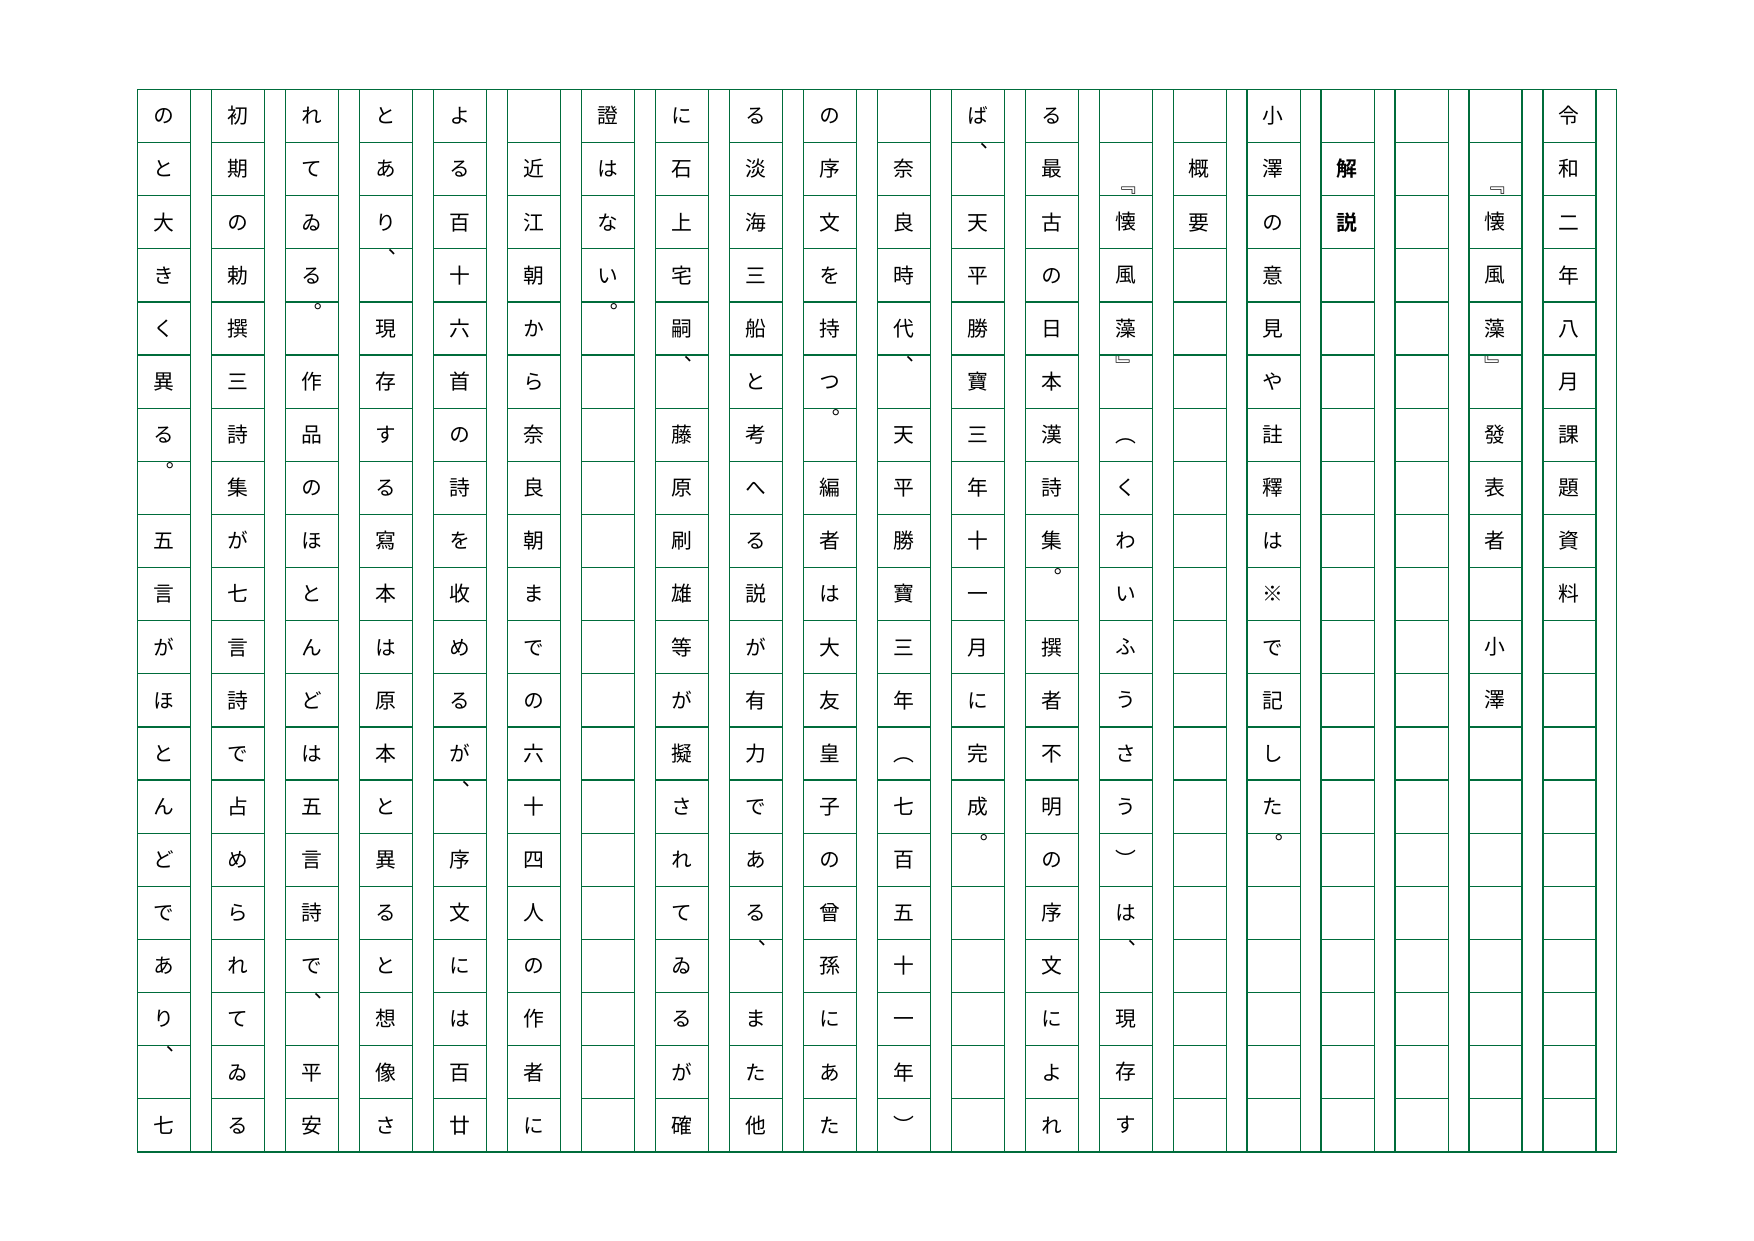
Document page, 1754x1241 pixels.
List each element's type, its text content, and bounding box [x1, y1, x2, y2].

text [1322, 515, 1374, 567]
text 『懐風藻』（くわいふうさう）は、現存する最古の日本漢詩集。撰者不明の序文によれば、天平勝寶三年十一月に完成。 [952, 143, 1004, 195]
text 奈良時代、天平勝寶三年（七百五十一年）の序文を持つ。編者は大友皇子の曾孫にあたる淡海三船と考へる説が有力である、また他に石上宅嗣、藤原刷雄等が擬されてゐるが確證はない。 [804, 993, 856, 1045]
text 『懐風藻』（くわいふうさう）は、現存する最古の日本漢詩集。撰者不明の序文によれば、天平勝寶三年十一月に完成。 [1026, 409, 1078, 461]
text 奈良時代、天平勝寶三年（七百五十一年）の序文を持つ。編者は大友皇子の曾孫にあたる淡海三船と考へる説が有力である、また他に石上宅嗣、藤原刷雄等が擬されてゐるが確證はない。 [582, 249, 634, 301]
text 奈良時代、天平勝寶三年（七百五十一年）の序文を持つ。編者は大友皇子の曾孫にあたる淡海三船と考へる説が有力である、また他に石上宅嗣、藤原刷雄等が擬されてゐるが確證はない。 [878, 515, 930, 567]
text 資 [1544, 515, 1595, 567]
text 奈良時代、天平勝寶三年（七百五十一年）の序文を持つ。編者は大友皇子の曾孫にあたる淡海三船と考へる説が有力である、また他に石上宅嗣、藤原刷雄等が擬されてゐるが確證はない。 [656, 356, 708, 408]
text 奈良時代、天平勝寶三年（七百五十一年）の序文を持つ。編者は大友皇子の曾孫にあたる淡海三船と考へる説が有力である、また他に石上宅嗣、藤原刷雄等が擬されてゐるが確證はない。 [656, 143, 708, 195]
text 奈良時代、天平勝寶三年（七百五十一年）の序文を持つ。編者は大友皇子の曾孫にあたる淡海三船と考へる説が有力である、また他に石上宅嗣、藤原刷雄等が擬されてゐるが確證はない。 [582, 728, 634, 779]
text [1523, 90, 1542, 1151]
text [1248, 993, 1300, 1045]
text 『懐風藻』（くわいふうさう）は、現存する最古の日本漢詩集。撰者不明の序文によれば、天平勝寶三年十一月に完成。 [952, 621, 1004, 673]
text 『懐風藻』（くわいふうさう）は、現存する最古の日本漢詩集。撰者不明の序文によれば、天平勝寶三年十一月に完成。 [1026, 143, 1078, 195]
text 奈良時代、天平勝寶三年（七百五十一年）の序文を持つ。編者は大友皇子の曾孫にあたる淡海三船と考へる説が有力である、また他に石上宅嗣、藤原刷雄等が擬されてゐるが確證はない。 [656, 781, 708, 833]
text 者 [1470, 515, 1521, 567]
text 近江朝から奈良朝までの六十四人の作者による百十六首の詩を收めるが、序文には百廿とあり、現存する寫本は原本と異ると想像されてゐる。作品のほとんどは五言詩で、平安初期の勅撰三詩集が七言詩で占められてゐるのと大きく異る。五言がほとんどであり、七言はわずか七首である。 七言のなかに聯句が一首ある。 五言のうち最多は八句の詩であり、四句がこれについで、十二句もまぢつてゐる。題目は宴会が最多で、遊覧、應詔がこれについでゐる。 [339, 90, 359, 1151]
text 近江朝から奈良朝までの六十四人の作者による百十六首の詩を收めるが、序文には百廿とあり、現存する寫本は原本と異ると想像されてゐる。作品のほとんどは五言詩で、平安初期の勅撰三詩集が七言詩で占められてゐるのと大きく異る。五言がほとんどであり、七言はわずか七首である。 七言のなかに聯句が一首ある。 五言のうち最多は八句の詩であり、四句がこれについで、十二句もまぢつてゐる。題目は宴会が最多で、遊覧、應詔がこれについでゐる。 [487, 90, 507, 1151]
text [1375, 90, 1394, 1151]
text 奈良時代、天平勝寶三年（七百五十一年）の序文を持つ。編者は大友皇子の曾孫にあたる淡海三船と考へる説が有力である、また他に石上宅嗣、藤原刷雄等が擬されてゐるが確證はない。 [730, 143, 782, 195]
text [1174, 356, 1226, 408]
text 概 [1174, 143, 1226, 195]
text 料 [1544, 568, 1595, 620]
text 『懐風藻』（くわいふうさう）は、現存する最古の日本漢詩集。撰者不明の序文によれば、天平勝寶三年十一月に完成。 [1100, 621, 1152, 673]
text 奈良時代、天平勝寶三年（七百五十一年）の序文を持つ。編者は大友皇子の曾孫にあたる淡海三船と考へる説が有力である、また他に石上宅嗣、藤原刷雄等が擬されてゐるが確證はない。 [582, 462, 634, 514]
text 『懐風藻』（くわいふうさう）は、現存する最古の日本漢詩集。撰者不明の序文によれば、天平勝寶三年十一月に完成。 [1100, 781, 1152, 833]
text 『懐風藻』（くわいふうさう）は、現存する最古の日本漢詩集。撰者不明の序文によれば、天平勝寶三年十一月に完成。 [1100, 90, 1152, 142]
text 奈良時代、天平勝寶三年（七百五十一年）の序文を持つ。編者は大友皇子の曾孫にあたる淡海三船と考へる説が有力である、また他に石上宅嗣、藤原刷雄等が擬されてゐるが確證はない。 [582, 834, 634, 886]
text 『懐風藻』（くわいふうさう）は、現存する最古の日本漢詩集。撰者不明の序文によれば、天平勝寶三年十一月に完成。 [1100, 834, 1152, 886]
text 奈良時代、天平勝寶三年（七百五十一年）の序文を持つ。編者は大友皇子の曾孫にあたる淡海三船と考へる説が有力である、また他に石上宅嗣、藤原刷雄等が擬されてゐるが確證はない。 [730, 887, 782, 939]
text 發 [1470, 409, 1521, 461]
text 説 [1322, 196, 1374, 248]
text 奈良時代、天平勝寶三年（七百五十一年）の序文を持つ。編者は大友皇子の曾孫にあたる淡海三船と考へる説が有力である、また他に石上宅嗣、藤原刷雄等が擬されてゐるが確證はない。 [804, 781, 856, 833]
text 奈良時代、天平勝寶三年（七百五十一年）の序文を持つ。編者は大友皇子の曾孫にあたる淡海三船と考へる説が有力である、また他に石上宅嗣、藤原刷雄等が擬されてゐるが確證はない。 [804, 1099, 856, 1151]
text [1322, 356, 1374, 408]
text 年 [1544, 249, 1595, 301]
text 『懐風藻』（くわいふうさう）は、現存する最古の日本漢詩集。撰者不明の序文によれば、天平勝寶三年十一月に完成。 [952, 1046, 1004, 1098]
text 『懐風藻』（くわいふうさう）は、現存する最古の日本漢詩集。撰者不明の序文によれば、天平勝寶三年十一月に完成。 [1026, 462, 1078, 514]
text 『懐風藻』（くわいふうさう）は、現存する最古の日本漢詩集。撰者不明の序文によれば、天平勝寶三年十一月に完成。 [952, 568, 1004, 620]
text 二 [1544, 196, 1595, 248]
text 『 [1470, 143, 1521, 195]
text の [1248, 196, 1300, 248]
text [1174, 621, 1226, 673]
text 奈良時代、天平勝寶三年（七百五十一年）の序文を持つ。編者は大友皇子の曾孫にあたる淡海三船と考へる説が有力である、また他に石上宅嗣、藤原刷雄等が擬されてゐるが確證はない。 [878, 781, 930, 833]
text 奈良時代、天平勝寶三年（七百五十一年）の序文を持つ。編者は大友皇子の曾孫にあたる淡海三船と考へる説が有力である、また他に石上宅嗣、藤原刷雄等が擬されてゐるが確證はない。 [582, 781, 634, 833]
text [1322, 409, 1374, 461]
text 奈良時代、天平勝寶三年（七百五十一年）の序文を持つ。編者は大友皇子の曾孫にあたる淡海三船と考へる説が有力である、また他に石上宅嗣、藤原刷雄等が擬されてゐるが確證はない。 [783, 90, 803, 1151]
text [1174, 303, 1226, 354]
text [1544, 940, 1595, 992]
text 奈良時代、天平勝寶三年（七百五十一年）の序文を持つ。編者は大友皇子の曾孫にあたる淡海三船と考へる説が有力である、また他に石上宅嗣、藤原刷雄等が擬されてゐるが確證はない。 [804, 143, 856, 195]
text 奈良時代、天平勝寶三年（七百五十一年）の序文を持つ。編者は大友皇子の曾孫にあたる淡海三船と考へる説が有力である、また他に石上宅嗣、藤原刷雄等が擬されてゐるが確證はない。 [582, 356, 634, 408]
text や [1248, 356, 1300, 408]
text 奈良時代、天平勝寶三年（七百五十一年）の序文を持つ。編者は大友皇子の曾孫にあたる淡海三船と考へる説が有力である、また他に石上宅嗣、藤原刷雄等が擬されてゐるが確證はない。 [730, 303, 782, 354]
text [1174, 90, 1226, 142]
text 奈良時代、天平勝寶三年（七百五十一年）の序文を持つ。編者は大友皇子の曾孫にあたる淡海三船と考へる説が有力である、また他に石上宅嗣、藤原刷雄等が擬されてゐるが確證はない。 [656, 834, 708, 886]
text [1470, 1099, 1521, 1151]
text 『懐風藻』（くわいふうさう）は、現存する最古の日本漢詩集。撰者不明の序文によれば、天平勝寶三年十一月に完成。 [1100, 568, 1152, 620]
text 『懐風藻』（くわいふうさう）は、現存する最古の日本漢詩集。撰者不明の序文によれば、天平勝寶三年十一月に完成。 [1079, 90, 1099, 1151]
text 『懐風藻』（くわいふうさう）は、現存する最古の日本漢詩集。撰者不明の序文によれば、天平勝寶三年十一月に完成。 [1026, 993, 1078, 1045]
text 『懐風藻』（くわいふうさう）は、現存する最古の日本漢詩集。撰者不明の序文によれば、天平勝寶三年十一月に完成。 [1100, 940, 1152, 992]
text [1248, 1099, 1300, 1151]
text 解 [1322, 143, 1374, 195]
text 『懐風藻』（くわいふうさう）は、現存する最古の日本漢詩集。撰者不明の序文によれば、天平勝寶三年十一月に完成。 [952, 90, 1004, 142]
text 『懐風藻』（くわいふうさう）は、現存する最古の日本漢詩集。撰者不明の序文によれば、天平勝寶三年十一月に完成。 [1026, 728, 1078, 779]
text 奈良時代、天平勝寶三年（七百五十一年）の序文を持つ。編者は大友皇子の曾孫にあたる淡海三船と考へる説が有力である、また他に石上宅嗣、藤原刷雄等が擬されてゐるが確證はない。 [878, 834, 930, 886]
text 『懐風藻』（くわいふうさう）は、現存する最古の日本漢詩集。撰者不明の序文によれば、天平勝寶三年十一月に完成。 [952, 1099, 1004, 1151]
text [1470, 728, 1521, 779]
text 『懐風藻』（くわいふうさう）は、現存する最古の日本漢詩集。撰者不明の序文によれば、天平勝寶三年十一月に完成。 [1100, 462, 1152, 514]
text 奈良時代、天平勝寶三年（七百五十一年）の序文を持つ。編者は大友皇子の曾孫にあたる淡海三船と考へる説が有力である、また他に石上宅嗣、藤原刷雄等が擬されてゐるが確證はない。 [656, 1099, 708, 1151]
text 奈良時代、天平勝寶三年（七百五十一年）の序文を持つ。編者は大友皇子の曾孫にあたる淡海三船と考へる説が有力である、また他に石上宅嗣、藤原刷雄等が擬されてゐるが確證はない。 [730, 1046, 782, 1098]
text 『懐風藻』（くわいふうさう）は、現存する最古の日本漢詩集。撰者不明の序文によれば、天平勝寶三年十一月に完成。 [1100, 728, 1152, 779]
text 『懐風藻』（くわいふうさう）は、現存する最古の日本漢詩集。撰者不明の序文によれば、天平勝寶三年十一月に完成。 [952, 674, 1004, 726]
text 奈良時代、天平勝寶三年（七百五十一年）の序文を持つ。編者は大友皇子の曾孫にあたる淡海三船と考へる説が有力である、また他に石上宅嗣、藤原刷雄等が擬されてゐるが確證はない。 [582, 515, 634, 567]
text 記 [1248, 674, 1300, 726]
text 』 [1470, 356, 1521, 408]
text 奈良時代、天平勝寶三年（七百五十一年）の序文を持つ。編者は大友皇子の曾孫にあたる淡海三船と考へる説が有力である、また他に石上宅嗣、藤原刷雄等が擬されてゐるが確證はない。 [730, 674, 782, 726]
text 奈良時代、天平勝寶三年（七百五十一年）の序文を持つ。編者は大友皇子の曾孫にあたる淡海三船と考へる説が有力である、また他に石上宅嗣、藤原刷雄等が擬されてゐるが確證はない。 [730, 781, 782, 833]
text [1174, 1046, 1226, 1098]
text 奈良時代、天平勝寶三年（七百五十一年）の序文を持つ。編者は大友皇子の曾孫にあたる淡海三船と考へる説が有力である、また他に石上宅嗣、藤原刷雄等が擬されてゐるが確證はない。 [804, 196, 856, 248]
text 奈良時代、天平勝寶三年（七百五十一年）の序文を持つ。編者は大友皇子の曾孫にあたる淡海三船と考へる説が有力である、また他に石上宅嗣、藤原刷雄等が擬されてゐるが確證はない。 [804, 621, 856, 673]
text 『懐風藻』（くわいふうさう）は、現存する最古の日本漢詩集。撰者不明の序文によれば、天平勝寶三年十一月に完成。 [1026, 1046, 1078, 1098]
text [1227, 90, 1246, 1151]
text [1174, 940, 1226, 992]
text 奈良時代、天平勝寶三年（七百五十一年）の序文を持つ。編者は大友皇子の曾孫にあたる淡海三船と考へる説が有力である、また他に石上宅嗣、藤原刷雄等が擬されてゐるが確證はない。 [635, 90, 655, 1151]
text 題 [1544, 462, 1595, 514]
text 『懐風藻』（くわいふうさう）は、現存する最古の日本漢詩集。撰者不明の序文によれば、天平勝寶三年十一月に完成。 [952, 887, 1004, 939]
text [1174, 462, 1226, 514]
text 奈良時代、天平勝寶三年（七百五十一年）の序文を持つ。編者は大友皇子の曾孫にあたる淡海三船と考へる説が有力である、また他に石上宅嗣、藤原刷雄等が擬されてゐるが確證はない。 [878, 143, 930, 195]
text し [1248, 728, 1300, 779]
text 奈良時代、天平勝寶三年（七百五十一年）の序文を持つ。編者は大友皇子の曾孫にあたる淡海三船と考へる説が有力である、また他に石上宅嗣、藤原刷雄等が擬されてゐるが確證はない。 [656, 249, 708, 301]
text 奈良時代、天平勝寶三年（七百五十一年）の序文を持つ。編者は大友皇子の曾孫にあたる淡海三船と考へる説が有力である、また他に石上宅嗣、藤原刷雄等が擬されてゐるが確證はない。 [804, 887, 856, 939]
text 奈良時代、天平勝寶三年（七百五十一年）の序文を持つ。編者は大友皇子の曾孫にあたる淡海三船と考へる説が有力である、また他に石上宅嗣、藤原刷雄等が擬されてゐるが確證はない。 [878, 940, 930, 992]
text で [1248, 621, 1300, 673]
text 課 [1544, 409, 1595, 461]
text [1544, 993, 1595, 1045]
text [1470, 834, 1521, 886]
text 八 [1544, 303, 1595, 354]
text 奈良時代、天平勝寶三年（七百五十一年）の序文を持つ。編者は大友皇子の曾孫にあたる淡海三船と考へる説が有力である、また他に石上宅嗣、藤原刷雄等が擬されてゐるが確證はない。 [878, 887, 930, 939]
text [1174, 249, 1226, 301]
text 奈良時代、天平勝寶三年（七百五十一年）の序文を持つ。編者は大友皇子の曾孫にあたる淡海三船と考へる説が有力である、また他に石上宅嗣、藤原刷雄等が擬されてゐるが確證はない。 [804, 568, 856, 620]
text 奈良時代、天平勝寶三年（七百五十一年）の序文を持つ。編者は大友皇子の曾孫にあたる淡海三船と考へる説が有力である、また他に石上宅嗣、藤原刷雄等が擬されてゐるが確證はない。 [656, 409, 708, 461]
text 奈良時代、天平勝寶三年（七百五十一年）の序文を持つ。編者は大友皇子の曾孫にあたる淡海三船と考へる説が有力である、また他に石上宅嗣、藤原刷雄等が擬されてゐるが確證はない。 [656, 1046, 708, 1098]
text [1470, 993, 1521, 1045]
text 奈良時代、天平勝寶三年（七百五十一年）の序文を持つ。編者は大友皇子の曾孫にあたる淡海三船と考へる説が有力である、また他に石上宅嗣、藤原刷雄等が擬されてゐるが確證はない。 [656, 940, 708, 992]
text [1322, 728, 1374, 779]
text [1470, 781, 1521, 833]
text [1174, 409, 1226, 461]
text 奈良時代、天平勝寶三年（七百五十一年）の序文を持つ。編者は大友皇子の曾孫にあたる淡海三船と考へる説が有力である、また他に石上宅嗣、藤原刷雄等が擬されてゐるが確證はない。 [878, 621, 930, 673]
text 見 [1248, 303, 1300, 354]
text 『懐風藻』（くわいふうさう）は、現存する最古の日本漢詩集。撰者不明の序文によれば、天平勝寶三年十一月に完成。 [952, 356, 1004, 408]
text [1322, 887, 1374, 939]
text 奈良時代、天平勝寶三年（七百五十一年）の序文を持つ。編者は大友皇子の曾孫にあたる淡海三船と考へる説が有力である、また他に石上宅嗣、藤原刷雄等が擬されてゐるが確證はない。 [656, 196, 708, 248]
text [1301, 90, 1320, 1151]
text 『懐風藻』（くわいふうさう）は、現存する最古の日本漢詩集。撰者不明の序文によれば、天平勝寶三年十一月に完成。 [1100, 143, 1152, 195]
text [1544, 728, 1595, 779]
text 『懐風藻』（くわいふうさう）は、現存する最古の日本漢詩集。撰者不明の序文によれば、天平勝寶三年十一月に完成。 [1100, 887, 1152, 939]
text 『懐風藻』（くわいふうさう）は、現存する最古の日本漢詩集。撰者不明の序文によれば、天平勝寶三年十一月に完成。 [952, 409, 1004, 461]
text 『懐風藻』（くわいふうさう）は、現存する最古の日本漢詩集。撰者不明の序文によれば、天平勝寶三年十一月に完成。 [1026, 834, 1078, 886]
text 『懐風藻』（くわいふうさう）は、現存する最古の日本漢詩集。撰者不明の序文によれば、天平勝寶三年十一月に完成。 [1026, 90, 1078, 142]
text 奈良時代、天平勝寶三年（七百五十一年）の序文を持つ。編者は大友皇子の曾孫にあたる淡海三船と考へる説が有力である、また他に石上宅嗣、藤原刷雄等が擬されてゐるが確證はない。 [878, 196, 930, 248]
text [1544, 1099, 1595, 1151]
text [1322, 462, 1374, 514]
text 奈良時代、天平勝寶三年（七百五十一年）の序文を持つ。編者は大友皇子の曾孫にあたる淡海三船と考へる説が有力である、また他に石上宅嗣、藤原刷雄等が擬されてゐるが確證はない。 [878, 462, 930, 514]
text 奈良時代、天平勝寶三年（七百五十一年）の序文を持つ。編者は大友皇子の曾孫にあたる淡海三船と考へる説が有力である、また他に石上宅嗣、藤原刷雄等が擬されてゐるが確證はない。 [730, 515, 782, 567]
text 奈良時代、天平勝寶三年（七百五十一年）の序文を持つ。編者は大友皇子の曾孫にあたる淡海三船と考へる説が有力である、また他に石上宅嗣、藤原刷雄等が擬されてゐるが確證はない。 [878, 728, 930, 779]
text 奈良時代、天平勝寶三年（七百五十一年）の序文を持つ。編者は大友皇子の曾孫にあたる淡海三船と考へる説が有力である、また他に石上宅嗣、藤原刷雄等が擬されてゐるが確證はない。 [730, 409, 782, 461]
text 『懐風藻』（くわいふうさう）は、現存する最古の日本漢詩集。撰者不明の序文によれば、天平勝寶三年十一月に完成。 [1026, 249, 1078, 301]
text [1248, 887, 1300, 939]
text 奈良時代、天平勝寶三年（七百五十一年）の序文を持つ。編者は大友皇子の曾孫にあたる淡海三船と考へる説が有力である、また他に石上宅嗣、藤原刷雄等が擬されてゐるが確證はない。 [878, 356, 930, 408]
text 奈良時代、天平勝寶三年（七百五十一年）の序文を持つ。編者は大友皇子の曾孫にあたる淡海三船と考へる説が有力である、また他に石上宅嗣、藤原刷雄等が擬されてゐるが確證はない。 [804, 728, 856, 779]
text 『懐風藻』（くわいふうさう）は、現存する最古の日本漢詩集。撰者不明の序文によれば、天平勝寶三年十一月に完成。 [1026, 568, 1078, 620]
text 懐 [1470, 196, 1521, 248]
text 『懐風藻』（くわいふうさう）は、現存する最古の日本漢詩集。撰者不明の序文によれば、天平勝寶三年十一月に完成。 [1100, 196, 1152, 248]
text 『懐風藻』（くわいふうさう）は、現存する最古の日本漢詩集。撰者不明の序文によれば、天平勝寶三年十一月に完成。 [952, 303, 1004, 354]
text [1322, 993, 1374, 1045]
text 『懐風藻』（くわいふうさう）は、現存する最古の日本漢詩集。撰者不明の序文によれば、天平勝寶三年十一月に完成。 [1026, 887, 1078, 939]
text [1248, 1046, 1300, 1098]
text 奈良時代、天平勝寶三年（七百五十一年）の序文を持つ。編者は大友皇子の曾孫にあたる淡海三船と考へる説が有力である、また他に石上宅嗣、藤原刷雄等が擬されてゐるが確證はない。 [878, 249, 930, 301]
text 奈良時代、天平勝寶三年（七百五十一年）の序文を持つ。編者は大友皇子の曾孫にあたる淡海三船と考へる説が有力である、また他に石上宅嗣、藤原刷雄等が擬されてゐるが確證はない。 [804, 356, 856, 408]
text 奈良時代、天平勝寶三年（七百五十一年）の序文を持つ。編者は大友皇子の曾孫にあたる淡海三船と考へる説が有力である、また他に石上宅嗣、藤原刷雄等が擬されてゐるが確證はない。 [582, 143, 634, 195]
text [1174, 781, 1226, 833]
text 奈良時代、天平勝寶三年（七百五十一年）の序文を持つ。編者は大友皇子の曾孫にあたる淡海三船と考へる説が有力である、また他に石上宅嗣、藤原刷雄等が擬されてゐるが確證はない。 [804, 834, 856, 886]
text 奈良時代、天平勝寶三年（七百五十一年）の序文を持つ。編者は大友皇子の曾孫にあたる淡海三船と考へる説が有力である、また他に石上宅嗣、藤原刷雄等が擬されてゐるが確證はない。 [656, 728, 708, 779]
text [1470, 1046, 1521, 1098]
text 和 [1544, 143, 1595, 195]
text 月 [1544, 356, 1595, 408]
text 奈良時代、天平勝寶三年（七百五十一年）の序文を持つ。編者は大友皇子の曾孫にあたる淡海三船と考へる説が有力である、また他に石上宅嗣、藤原刷雄等が擬されてゐるが確證はない。 [878, 993, 930, 1045]
text 奈良時代、天平勝寶三年（七百五十一年）の序文を持つ。編者は大友皇子の曾孫にあたる淡海三船と考へる説が有力である、また他に石上宅嗣、藤原刷雄等が擬されてゐるが確證はない。 [878, 1046, 930, 1098]
text 『懐風藻』（くわいふうさう）は、現存する最古の日本漢詩集。撰者不明の序文によれば、天平勝寶三年十一月に完成。 [1026, 303, 1078, 354]
text 奈良時代、天平勝寶三年（七百五十一年）の序文を持つ。編者は大友皇子の曾孫にあたる淡海三船と考へる説が有力である、また他に石上宅嗣、藤原刷雄等が擬されてゐるが確證はない。 [804, 940, 856, 992]
text 奈良時代、天平勝寶三年（七百五十一年）の序文を持つ。編者は大友皇子の曾孫にあたる淡海三船と考へる説が有力である、また他に石上宅嗣、藤原刷雄等が擬されてゐるが確證はない。 [582, 303, 634, 354]
text 近江朝から奈良朝までの六十四人の作者による百十六首の詩を收めるが、序文には百廿とあり、現存する寫本は原本と異ると想像されてゐる。作品のほとんどは五言詩で、平安初期の勅撰三詩集が七言詩で占められてゐるのと大きく異る。五言がほとんどであり、七言はわずか七首である。 七言のなかに聯句が一首ある。 五言のうち最多は八句の詩であり、四句がこれについで、十二句もまぢつてゐる。題目は宴会が最多で、遊覧、應詔がこれについでゐる。 [265, 90, 285, 1151]
text 意 [1248, 249, 1300, 301]
text [1470, 90, 1521, 142]
text 奈良時代、天平勝寶三年（七百五十一年）の序文を持つ。編者は大友皇子の曾孫にあたる淡海三船と考へる説が有力である、また他に石上宅嗣、藤原刷雄等が擬されてゐるが確證はない。 [656, 887, 708, 939]
text 奈良時代、天平勝寶三年（七百五十一年）の序文を持つ。編者は大友皇子の曾孫にあたる淡海三船と考へる説が有力である、また他に石上宅嗣、藤原刷雄等が擬されてゐるが確證はない。 [730, 834, 782, 886]
text 『懐風藻』（くわいふうさう）は、現存する最古の日本漢詩集。撰者不明の序文によれば、天平勝寶三年十一月に完成。 [952, 249, 1004, 301]
text 『懐風藻』（くわいふうさう）は、現存する最古の日本漢詩集。撰者不明の序文によれば、天平勝寶三年十一月に完成。 [1026, 940, 1078, 992]
text 奈良時代、天平勝寶三年（七百五十一年）の序文を持つ。編者は大友皇子の曾孫にあたる淡海三船と考へる説が有力である、また他に石上宅嗣、藤原刷雄等が擬されてゐるが確證はない。 [804, 249, 856, 301]
text 奈良時代、天平勝寶三年（七百五十一年）の序文を持つ。編者は大友皇子の曾孫にあたる淡海三船と考へる説が有力である、また他に石上宅嗣、藤原刷雄等が擬されてゐるが確證はない。 [804, 90, 856, 142]
text [1470, 940, 1521, 992]
text 奈良時代、天平勝寶三年（七百五十一年）の序文を持つ。編者は大友皇子の曾孫にあたる淡海三船と考へる説が有力である、また他に石上宅嗣、藤原刷雄等が擬されてゐるが確證はない。 [878, 409, 930, 461]
text 『懐風藻』（くわいふうさう）は、現存する最古の日本漢詩集。撰者不明の序文によれば、天平勝寶三年十一月に完成。 [1100, 1099, 1152, 1151]
text [1544, 674, 1595, 726]
text 奈良時代、天平勝寶三年（七百五十一年）の序文を持つ。編者は大友皇子の曾孫にあたる淡海三船と考へる説が有力である、また他に石上宅嗣、藤原刷雄等が擬されてゐるが確證はない。 [857, 90, 877, 1151]
text 要 [1174, 196, 1226, 248]
text 奈良時代、天平勝寶三年（七百五十一年）の序文を持つ。編者は大友皇子の曾孫にあたる淡海三船と考へる説が有力である、また他に石上宅嗣、藤原刷雄等が擬されてゐるが確證はない。 [582, 90, 634, 142]
text [1174, 1099, 1226, 1151]
text 奈良時代、天平勝寶三年（七百五十一年）の序文を持つ。編者は大友皇子の曾孫にあたる淡海三船と考へる説が有力である、また他に石上宅嗣、藤原刷雄等が擬されてゐるが確證はない。 [582, 887, 634, 939]
text 奈良時代、天平勝寶三年（七百五十一年）の序文を持つ。編者は大友皇子の曾孫にあたる淡海三船と考へる説が有力である、また他に石上宅嗣、藤原刷雄等が擬されてゐるが確證はない。 [878, 674, 930, 726]
text [1174, 515, 1226, 567]
text 『懐風藻』（くわいふうさう）は、現存する最古の日本漢詩集。撰者不明の序文によれば、天平勝寶三年十一月に完成。 [1026, 781, 1078, 833]
text 『懐風藻』（くわいふうさう）は、現存する最古の日本漢詩集。撰者不明の序文によれば、天平勝寶三年十一月に完成。 [1026, 621, 1078, 673]
text 『懐風藻』（くわいふうさう）は、現存する最古の日本漢詩集。撰者不明の序文によれば、天平勝寶三年十一月に完成。 [1153, 90, 1173, 1151]
text 奈良時代、天平勝寶三年（七百五十一年）の序文を持つ。編者は大友皇子の曾孫にあたる淡海三船と考へる説が有力である、また他に石上宅嗣、藤原刷雄等が擬されてゐるが確證はない。 [582, 1099, 634, 1151]
text 奈良時代、天平勝寶三年（七百五十一年）の序文を持つ。編者は大友皇子の曾孫にあたる淡海三船と考へる説が有力である、また他に石上宅嗣、藤原刷雄等が擬されてゐるが確證はない。 [582, 993, 634, 1045]
text [1470, 887, 1521, 939]
text 表 [1470, 462, 1521, 514]
text 『懐風藻』（くわいふうさう）は、現存する最古の日本漢詩集。撰者不明の序文によれば、天平勝寶三年十一月に完成。 [1100, 356, 1152, 408]
text 奈良時代、天平勝寶三年（七百五十一年）の序文を持つ。編者は大友皇子の曾孫にあたる淡海三船と考へる説が有力である、また他に石上宅嗣、藤原刷雄等が擬されてゐるが確證はない。 [730, 356, 782, 408]
text 『懐風藻』（くわいふうさう）は、現存する最古の日本漢詩集。撰者不明の序文によれば、天平勝寶三年十一月に完成。 [1026, 196, 1078, 248]
text 奈良時代、天平勝寶三年（七百五十一年）の序文を持つ。編者は大友皇子の曾孫にあたる淡海三船と考へる説が有力である、また他に石上宅嗣、藤原刷雄等が擬されてゐるが確證はない。 [656, 462, 708, 514]
text 『懐風藻』（くわいふうさう）は、現存する最古の日本漢詩集。撰者不明の序文によれば、天平勝寶三年十一月に完成。 [1100, 303, 1152, 354]
text 奈良時代、天平勝寶三年（七百五十一年）の序文を持つ。編者は大友皇子の曾孫にあたる淡海三船と考へる説が有力である、また他に石上宅嗣、藤原刷雄等が擬されてゐるが確證はない。 [730, 1099, 782, 1151]
text 奈良時代、天平勝寶三年（七百五十一年）の序文を持つ。編者は大友皇子の曾孫にあたる淡海三船と考へる説が有力である、また他に石上宅嗣、藤原刷雄等が擬されてゐるが確證はない。 [730, 993, 782, 1045]
text 奈良時代、天平勝寶三年（七百五十一年）の序文を持つ。編者は大友皇子の曾孫にあたる淡海三船と考へる説が有力である、また他に石上宅嗣、藤原刷雄等が擬されてゐるが確證はない。 [804, 462, 856, 514]
text [1322, 674, 1374, 726]
text 『懐風藻』（くわいふうさう）は、現存する最古の日本漢詩集。撰者不明の序文によれば、天平勝寶三年十一月に完成。 [1026, 674, 1078, 726]
text 澤 [1248, 143, 1300, 195]
text 奈良時代、天平勝寶三年（七百五十一年）の序文を持つ。編者は大友皇子の曾孫にあたる淡海三船と考へる説が有力である、また他に石上宅嗣、藤原刷雄等が擬されてゐるが確證はない。 [878, 303, 930, 354]
text 『懐風藻』（くわいふうさう）は、現存する最古の日本漢詩集。撰者不明の序文によれば、天平勝寶三年十一月に完成。 [1026, 515, 1078, 567]
text 『懐風藻』（くわいふうさう）は、現存する最古の日本漢詩集。撰者不明の序文によれば、天平勝寶三年十一月に完成。 [1100, 515, 1152, 567]
text 奈良時代、天平勝寶三年（七百五十一年）の序文を持つ。編者は大友皇子の曾孫にあたる淡海三船と考へる説が有力である、また他に石上宅嗣、藤原刷雄等が擬されてゐるが確證はない。 [656, 568, 708, 620]
text 近江朝から奈良朝までの六十四人の作者による百十六首の詩を收めるが、序文には百廿とあり、現存する寫本は原本と異ると想像されてゐる。作品のほとんどは五言詩で、平安初期の勅撰三詩集が七言詩で占められてゐるのと大きく異る。五言がほとんどであり、七言はわずか七首である。 七言のなかに聯句が一首ある。 五言のうち最多は八句の詩であり、四句がこれについで、十二句もまぢつてゐる。題目は宴会が最多で、遊覧、應詔がこれについでゐる。 [413, 90, 433, 1151]
text [1248, 940, 1300, 992]
text ※ [1248, 568, 1300, 620]
text [1174, 887, 1226, 939]
text 奈良時代、天平勝寶三年（七百五十一年）の序文を持つ。編者は大友皇子の曾孫にあたる淡海三船と考へる説が有力である、また他に石上宅嗣、藤原刷雄等が擬されてゐるが確證はない。 [582, 1046, 634, 1098]
text [1322, 303, 1374, 354]
text 奈良時代、天平勝寶三年（七百五十一年）の序文を持つ。編者は大友皇子の曾孫にあたる淡海三船と考へる説が有力である、また他に石上宅嗣、藤原刷雄等が擬されてゐるが確證はない。 [582, 621, 634, 673]
text [1544, 781, 1595, 833]
text 『懐風藻』（くわいふうさう）は、現存する最古の日本漢詩集。撰者不明の序文によれば、天平勝寶三年十一月に完成。 [952, 940, 1004, 992]
text 『懐風藻』（くわいふうさう）は、現存する最古の日本漢詩集。撰者不明の序文によれば、天平勝寶三年十一月に完成。 [1026, 1099, 1078, 1151]
text 奈良時代、天平勝寶三年（七百五十一年）の序文を持つ。編者は大友皇子の曾孫にあたる淡海三船と考へる説が有力である、また他に石上宅嗣、藤原刷雄等が擬されてゐるが確證はない。 [656, 303, 708, 354]
text 『懐風藻』（くわいふうさう）は、現存する最古の日本漢詩集。撰者不明の序文によれば、天平勝寶三年十一月に完成。 [1100, 674, 1152, 726]
text 『懐風藻』（くわいふうさう）は、現存する最古の日本漢詩集。撰者不明の序文によれば、天平勝寶三年十一月に完成。 [952, 728, 1004, 779]
text 奈良時代、天平勝寶三年（七百五十一年）の序文を持つ。編者は大友皇子の曾孫にあたる淡海三船と考へる説が有力である、また他に石上宅嗣、藤原刷雄等が擬されてゐるが確證はない。 [582, 674, 634, 726]
text 『懐風藻』（くわいふうさう）は、現存する最古の日本漢詩集。撰者不明の序文によれば、天平勝寶三年十一月に完成。 [1005, 90, 1025, 1151]
text 『懐風藻』（くわいふうさう）は、現存する最古の日本漢詩集。撰者不明の序文によれば、天平勝寶三年十一月に完成。 [952, 462, 1004, 514]
text [1174, 834, 1226, 886]
text 『懐風藻』（くわいふうさう）は、現存する最古の日本漢詩集。撰者不明の序文によれば、天平勝寶三年十一月に完成。 [952, 993, 1004, 1045]
text 奈良時代、天平勝寶三年（七百五十一年）の序文を持つ。編者は大友皇子の曾孫にあたる淡海三船と考へる説が有力である、また他に石上宅嗣、藤原刷雄等が擬されてゐるが確證はない。 [730, 568, 782, 620]
text 奈良時代、天平勝寶三年（七百五十一年）の序文を持つ。編者は大友皇子の曾孫にあたる淡海三船と考へる説が有力である、また他に石上宅嗣、藤原刷雄等が擬されてゐるが確證はない。 [804, 409, 856, 461]
text [1322, 1046, 1374, 1098]
text 奈良時代、天平勝寶三年（七百五十一年）の序文を持つ。編者は大友皇子の曾孫にあたる淡海三船と考へる説が有力である、また他に石上宅嗣、藤原刷雄等が擬されてゐるが確證はない。 [582, 409, 634, 461]
text 奈良時代、天平勝寶三年（七百五十一年）の序文を持つ。編者は大友皇子の曾孫にあたる淡海三船と考へる説が有力である、また他に石上宅嗣、藤原刷雄等が擬されてゐるが確證はない。 [709, 90, 729, 1151]
text 近江朝から奈良朝までの六十四人の作者による百十六首の詩を收めるが、序文には百廿とあり、現存する寫本は原本と異ると想像されてゐる。作品のほとんどは五言詩で、平安初期の勅撰三詩集が七言詩で占められてゐるのと大きく異る。五言がほとんどであり、七言はわずか七首である。 七言のなかに聯句が一首ある。 五言のうち最多は八句の詩であり、四句がこれについで、十二句もまぢつてゐる。題目は宴会が最多で、遊覧、應詔がこれについでゐる。 [191, 90, 211, 1151]
text [1322, 568, 1374, 620]
text 令 [1544, 90, 1595, 142]
text 奈良時代、天平勝寶三年（七百五十一年）の序文を持つ。編者は大友皇子の曾孫にあたる淡海三船と考へる説が有力である、また他に石上宅嗣、藤原刷雄等が擬されてゐるが確證はない。 [656, 621, 708, 673]
text 奈良時代、天平勝寶三年（七百五十一年）の序文を持つ。編者は大友皇子の曾孫にあたる淡海三船と考へる説が有力である、また他に石上宅嗣、藤原刷雄等が擬されてゐるが確證はない。 [730, 196, 782, 248]
text 小 [1470, 621, 1521, 673]
text [1174, 674, 1226, 726]
text 奈良時代、天平勝寶三年（七百五十一年）の序文を持つ。編者は大友皇子の曾孫にあたる淡海三船と考へる説が有力である、また他に石上宅嗣、藤原刷雄等が擬されてゐるが確證はない。 [804, 303, 856, 354]
text [1174, 993, 1226, 1045]
text 『懐風藻』（くわいふうさう）は、現存する最古の日本漢詩集。撰者不明の序文によれば、天平勝寶三年十一月に完成。 [952, 196, 1004, 248]
text 近江朝から奈良朝までの六十四人の作者による百十六首の詩を收めるが、序文には百廿とあり、現存する寫本は原本と異ると想像されてゐる。作品のほとんどは五言詩で、平安初期の勅撰三詩集が七言詩で占められてゐるのと大きく異る。五言がほとんどであり、七言はわずか七首である。 七言のなかに聯句が一首ある。 五言のうち最多は八句の詩であり、四句がこれについで、十二句もまぢつてゐる。題目は宴会が最多で、遊覧、應詔がこれについでゐる。 [561, 90, 581, 1151]
text [1322, 90, 1374, 142]
text [1322, 781, 1374, 833]
text [1322, 834, 1374, 886]
text [1322, 621, 1374, 673]
text 澤 [1470, 674, 1521, 726]
text 奈良時代、天平勝寶三年（七百五十一年）の序文を持つ。編者は大友皇子の曾孫にあたる淡海三船と考へる説が有力である、また他に石上宅嗣、藤原刷雄等が擬されてゐるが確證はない。 [582, 196, 634, 248]
text 『懐風藻』（くわいふうさう）は、現存する最古の日本漢詩集。撰者不明の序文によれば、天平勝寶三年十一月に完成。 [952, 834, 1004, 886]
text は [1248, 515, 1300, 567]
text 奈良時代、天平勝寶三年（七百五十一年）の序文を持つ。編者は大友皇子の曾孫にあたる淡海三船と考へる説が有力である、また他に石上宅嗣、藤原刷雄等が擬されてゐるが確證はない。 [656, 515, 708, 567]
text 奈良時代、天平勝寶三年（七百五十一年）の序文を持つ。編者は大友皇子の曾孫にあたる淡海三船と考へる説が有力である、また他に石上宅嗣、藤原刷雄等が擬されてゐるが確證はない。 [804, 1046, 856, 1098]
text [1470, 568, 1521, 620]
text 奈良時代、天平勝寶三年（七百五十一年）の序文を持つ。編者は大友皇子の曾孫にあたる淡海三船と考へる説が有力である、また他に石上宅嗣、藤原刷雄等が擬されてゐるが確證はない。 [878, 1099, 930, 1151]
text 奈良時代、天平勝寶三年（七百五十一年）の序文を持つ。編者は大友皇子の曾孫にあたる淡海三船と考へる説が有力である、また他に石上宅嗣、藤原刷雄等が擬されてゐるが確證はない。 [730, 621, 782, 673]
text 奈良時代、天平勝寶三年（七百五十一年）の序文を持つ。編者は大友皇子の曾孫にあたる淡海三船と考へる説が有力である、また他に石上宅嗣、藤原刷雄等が擬されてゐるが確證はない。 [730, 728, 782, 779]
text 奈良時代、天平勝寶三年（七百五十一年）の序文を持つ。編者は大友皇子の曾孫にあたる淡海三船と考へる説が有力である、また他に石上宅嗣、藤原刷雄等が擬されてゐるが確證はない。 [804, 674, 856, 726]
text [1544, 834, 1595, 886]
text 『懐風藻』（くわいふうさう）は、現存する最古の日本漢詩集。撰者不明の序文によれば、天平勝寶三年十一月に完成。 [1100, 1046, 1152, 1098]
text 奈良時代、天平勝寶三年（七百五十一年）の序文を持つ。編者は大友皇子の曾孫にあたる淡海三船と考へる説が有力である、また他に石上宅嗣、藤原刷雄等が擬されてゐるが確證はない。 [730, 940, 782, 992]
text 奈良時代、天平勝寶三年（七百五十一年）の序文を持つ。編者は大友皇子の曾孫にあたる淡海三船と考へる説が有力である、また他に石上宅嗣、藤原刷雄等が擬されてゐるが確證はない。 [730, 249, 782, 301]
text 釋 [1248, 462, 1300, 514]
text [1544, 1046, 1595, 1098]
text 『懐風藻』（くわいふうさう）は、現存する最古の日本漢詩集。撰者不明の序文によれば、天平勝寶三年十一月に完成。 [952, 781, 1004, 833]
text 奈良時代、天平勝寶三年（七百五十一年）の序文を持つ。編者は大友皇子の曾孫にあたる淡海三船と考へる説が有力である、また他に石上宅嗣、藤原刷雄等が擬されてゐるが確證はない。 [804, 515, 856, 567]
text [1544, 887, 1595, 939]
text 『懐風藻』（くわいふうさう）は、現存する最古の日本漢詩集。撰者不明の序文によれば、天平勝寶三年十一月に完成。 [952, 515, 1004, 567]
text 『懐風藻』（くわいふうさう）は、現存する最古の日本漢詩集。撰者不明の序文によれば、天平勝寶三年十一月に完成。 [1100, 409, 1152, 461]
text 奈良時代、天平勝寶三年（七百五十一年）の序文を持つ。編者は大友皇子の曾孫にあたる淡海三船と考へる説が有力である、また他に石上宅嗣、藤原刷雄等が擬されてゐるが確證はない。 [931, 90, 951, 1151]
text [1322, 1099, 1374, 1151]
text た [1248, 781, 1300, 833]
text 『懐風藻』（くわいふうさう）は、現存する最古の日本漢詩集。撰者不明の序文によれば、天平勝寶三年十一月に完成。 [1100, 993, 1152, 1045]
text [1322, 940, 1374, 992]
text 奈良時代、天平勝寶三年（七百五十一年）の序文を持つ。編者は大友皇子の曾孫にあたる淡海三船と考へる説が有力である、また他に石上宅嗣、藤原刷雄等が擬されてゐるが確證はない。 [730, 90, 782, 142]
text [1322, 249, 1374, 301]
text [1174, 728, 1226, 779]
text [1544, 621, 1595, 673]
text 風 [1470, 249, 1521, 301]
text 。 [1248, 834, 1300, 886]
text [1174, 568, 1226, 620]
text 『懐風藻』（くわいふうさう）は、現存する最古の日本漢詩集。撰者不明の序文によれば、天平勝寶三年十一月に完成。 [1026, 356, 1078, 408]
text 奈良時代、天平勝寶三年（七百五十一年）の序文を持つ。編者は大友皇子の曾孫にあたる淡海三船と考へる説が有力である、また他に石上宅嗣、藤原刷雄等が擬されてゐるが確證はない。 [878, 568, 930, 620]
text 奈良時代、天平勝寶三年（七百五十一年）の序文を持つ。編者は大友皇子の曾孫にあたる淡海三船と考へる説が有力である、また他に石上宅嗣、藤原刷雄等が擬されてゐるが確證はない。 [656, 90, 708, 142]
text 奈良時代、天平勝寶三年（七百五十一年）の序文を持つ。編者は大友皇子の曾孫にあたる淡海三船と考へる説が有力である、また他に石上宅嗣、藤原刷雄等が擬されてゐるが確證はない。 [656, 674, 708, 726]
text 奈良時代、天平勝寶三年（七百五十一年）の序文を持つ。編者は大友皇子の曾孫にあたる淡海三船と考へる説が有力である、また他に石上宅嗣、藤原刷雄等が擬されてゐるが確證はない。 [878, 90, 930, 142]
text 奈良時代、天平勝寶三年（七百五十一年）の序文を持つ。編者は大友皇子の曾孫にあたる淡海三船と考へる説が有力である、また他に石上宅嗣、藤原刷雄等が擬されてゐるが確證はない。 [582, 940, 634, 992]
text 小 [1248, 90, 1300, 142]
text 奈良時代、天平勝寶三年（七百五十一年）の序文を持つ。編者は大友皇子の曾孫にあたる淡海三船と考へる説が有力である、また他に石上宅嗣、藤原刷雄等が擬されてゐるが確證はない。 [730, 462, 782, 514]
text 奈良時代、天平勝寶三年（七百五十一年）の序文を持つ。編者は大友皇子の曾孫にあたる淡海三船と考へる説が有力である、また他に石上宅嗣、藤原刷雄等が擬されてゐるが確證はない。 [582, 568, 634, 620]
text 藻 [1470, 303, 1521, 354]
text 『懐風藻』（くわいふうさう）は、現存する最古の日本漢詩集。撰者不明の序文によれば、天平勝寶三年十一月に完成。 [1100, 249, 1152, 301]
text 奈良時代、天平勝寶三年（七百五十一年）の序文を持つ。編者は大友皇子の曾孫にあたる淡海三船と考へる説が有力である、また他に石上宅嗣、藤原刷雄等が擬されてゐるが確證はない。 [656, 993, 708, 1045]
text 註 [1248, 409, 1300, 461]
text [1597, 90, 1616, 1151]
